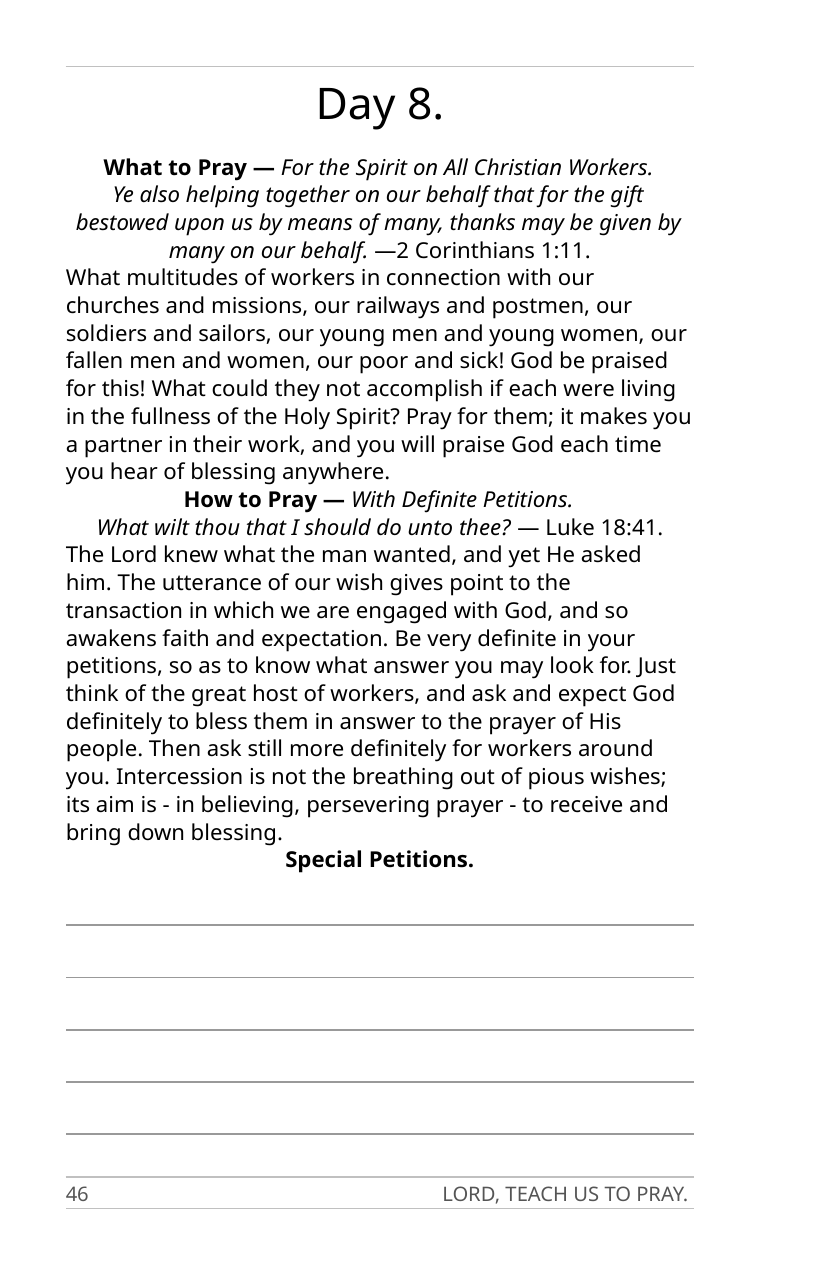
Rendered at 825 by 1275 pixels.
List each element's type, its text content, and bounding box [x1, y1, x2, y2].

text What multitudes of workers in connection with our churches and missions, our railways and postmen, our soldiers and sailors, our young men and young women, our fallen men and women, our poor and sick! God be praised for this! What could they not accomplish if each were living in the fullness of the Holy Spirit? Pray for them; it makes you a partner in their work, and you will praise God each time you hear of blessing anywhere. [66, 264, 694, 486]
text What to Pray — For the Spirit on All Christian Workers. [66, 153, 694, 181]
title Day 8. [66, 70, 694, 153]
text The Lord knew what the man wanted, and yet He asked him. The utterance of our wish gives point to the transaction in which we are engaged with God, and so awakens faith and expectation. Be very definite in your petitions, so as to know what answer you may look for. Just think of the great host of workers, and ask and expect God definitely to bless them in answer to the prayer of His people. Then ask still more definitely for workers around you. Intercession is not the breathing out of pious wishes; its aim is - in believing, persevering prayer - to receive and bring down blessing. [66, 541, 694, 846]
text How to Pray — With Definite Petitions. [66, 486, 694, 513]
text Special Petitions. [66, 846, 694, 874]
text Ye also helping together on our behalf that for the gift bestowed upon us by means of many, thanks may be given by many on our behalf. —2 Corinthians 1:11. [66, 181, 694, 264]
text What wilt thou that I should do unto thee? — Luke 18:41. [66, 513, 694, 541]
